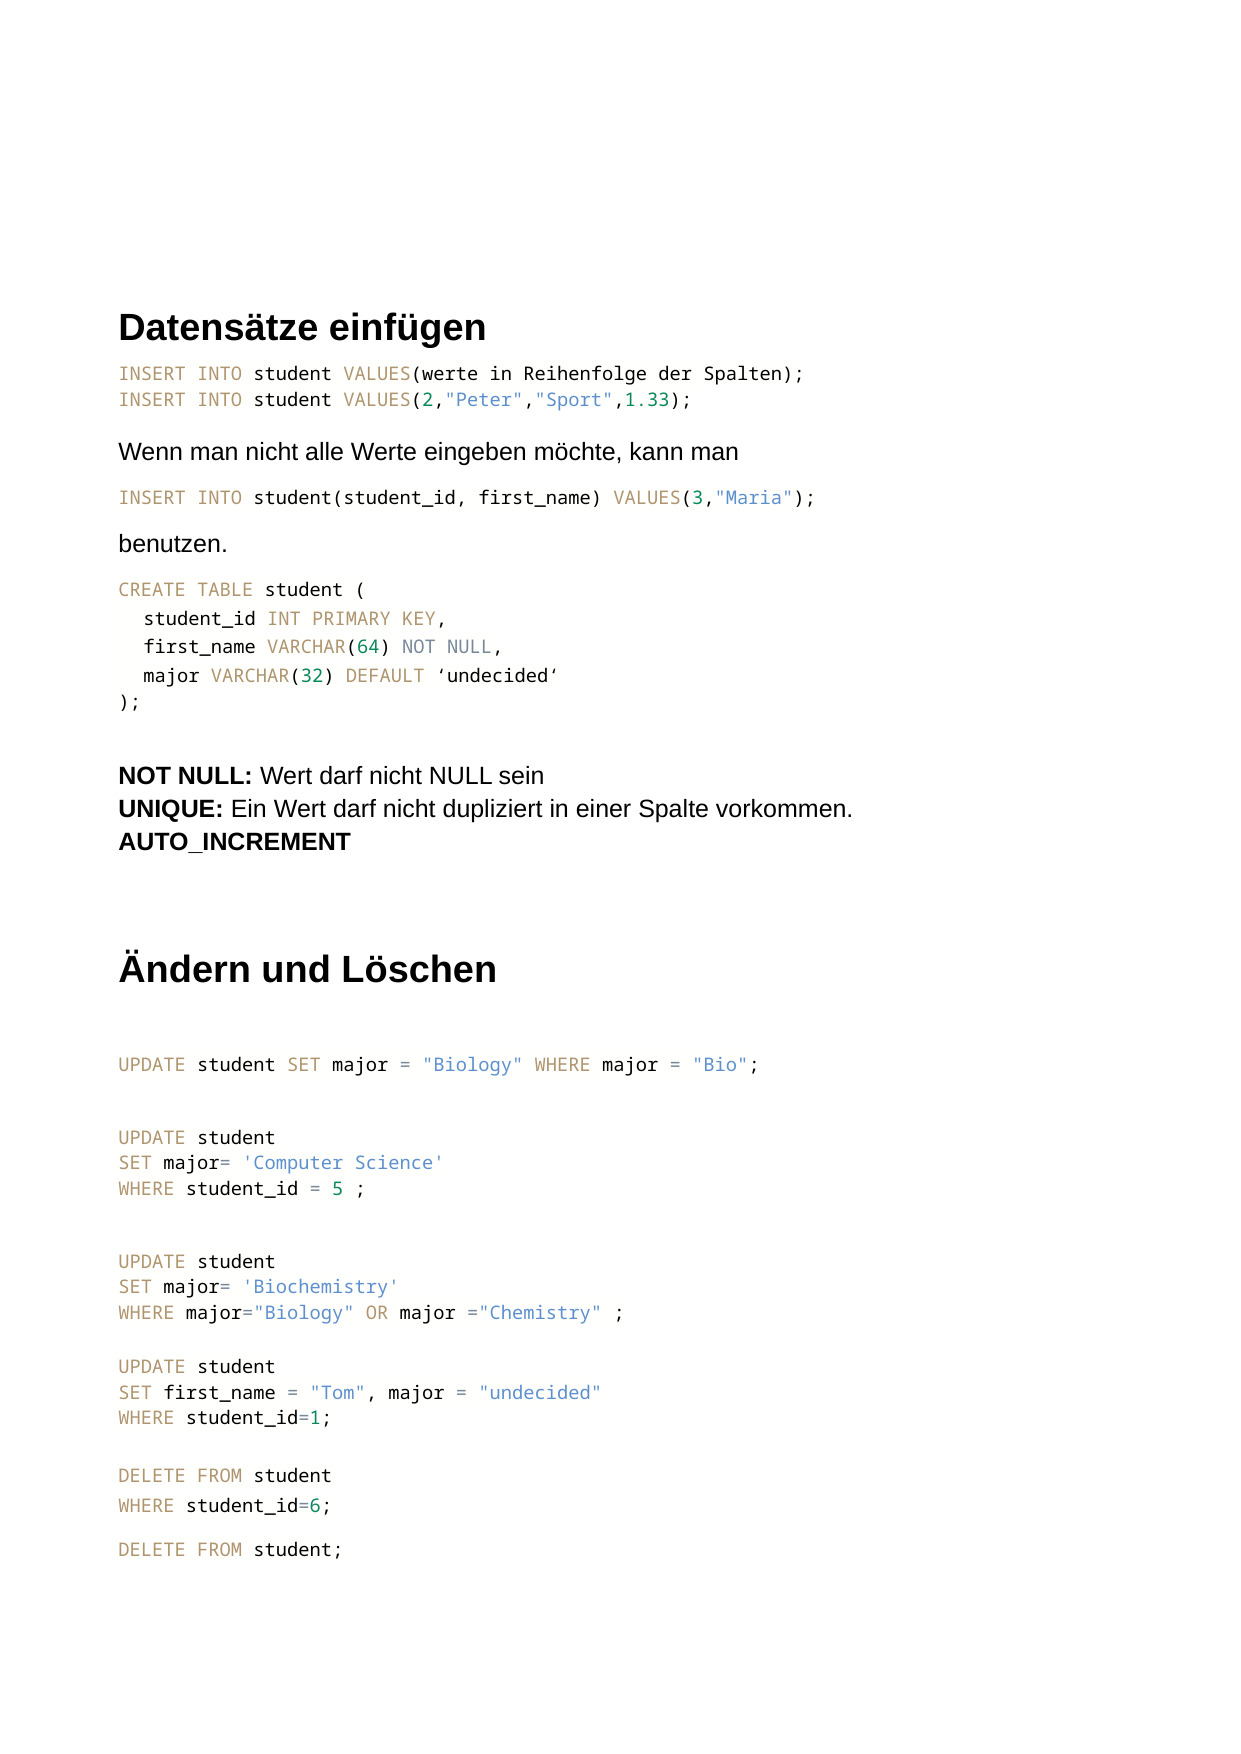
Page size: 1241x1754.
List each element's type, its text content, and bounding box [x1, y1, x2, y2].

text Wenn man nicht alle Werte eingeben möchte, kann man [118, 437, 1122, 466]
text UPDATE student SET major = "Biology" WHERE major = "Bio"; [118, 1051, 1122, 1077]
text INSERT INTO student(student_id, first_name) VALUES(3,"Maria"); [118, 485, 1122, 510]
text first_name VARCHAR(64) NOT NULL, [118, 630, 1122, 659]
text WHERE student_id=1; [118, 1405, 1122, 1430]
text DELETE FROM student; [118, 1536, 1122, 1561]
text student_id INT PRIMARY KEY, [118, 602, 1122, 630]
subtitle Datensätze einfügen [118, 304, 1122, 348]
text DELETE FROM student WHERE student_id=6; [118, 1430, 1122, 1517]
text UPDATE student [118, 1354, 1122, 1379]
text benutzen. [118, 528, 1122, 557]
text CREATE TABLE student ( [118, 576, 1122, 602]
text WHERE major="Biology" OR major ="Chemistry" ; [118, 1299, 1122, 1354]
text major VARCHAR(32) DEFAULT ‘undecided‘ [118, 659, 1122, 688]
text WHERE student_id = 5 ; [118, 1175, 1122, 1201]
text ); [118, 688, 1122, 713]
text NOT NULL: Wert darf nicht NULL sein UNIQUE: Ein Wert darf nicht dupliziert in einer Spalte vorkommen. AUTO_INCREMENT [118, 761, 1122, 856]
text SET major= 'Biochemistry' [118, 1274, 1122, 1299]
text INSERT INTO student VALUES(werte in Reihenfolge der Spalten); [118, 361, 1122, 386]
text SET first_name = "Tom", major = "undecided" [118, 1379, 1122, 1405]
text UPDATE student [118, 1124, 1122, 1150]
text INSERT INTO student VALUES(2,"Peter","Sport",1.33); [118, 386, 1122, 412]
text SET major= 'Computer Science' [118, 1150, 1122, 1175]
subtitle Ändern und Löschen [118, 947, 1122, 991]
text UPDATE student [118, 1248, 1122, 1274]
